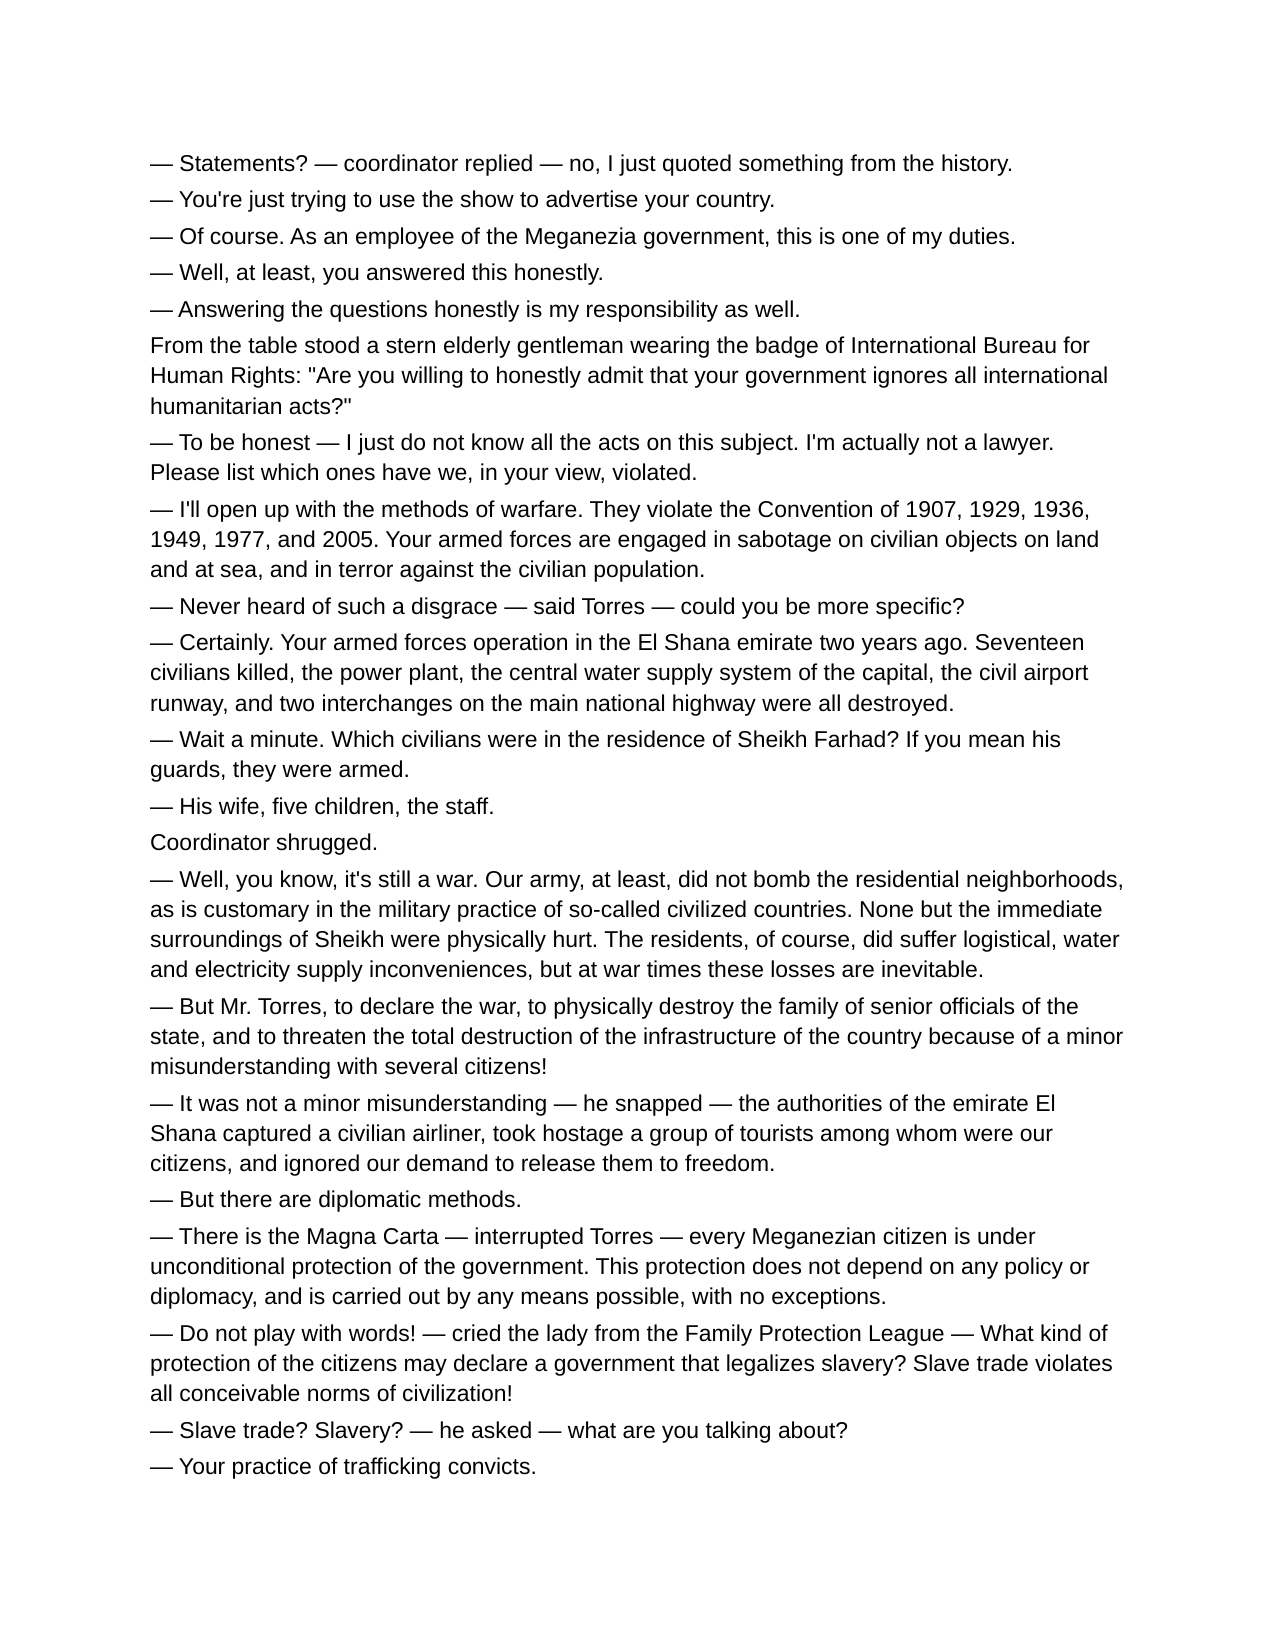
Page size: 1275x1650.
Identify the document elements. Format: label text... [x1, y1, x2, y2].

text — Well, at least, you answered this honestly. [150, 259, 1125, 286]
text — Wait a minute. Which civilians were in the residence of Sheikh Farhad? If you mean his guards, they were armed. [150, 726, 1125, 783]
text — Do not play with words! — cried the lady from the Family Protection League — What kind of protection of the citizens may declare a government that legalizes slavery? Slave trade violates all conceivable norms of civilization! [150, 1320, 1125, 1407]
text From the table stood a stern elderly gentleman wearing the badge of International Bureau for Human Rights: "Are you willing to honestly admit that your government ignores all international humanitarian acts?" [150, 332, 1125, 419]
text — Statements? — coordinator replied — no, I just quoted something from the history. [150, 150, 1125, 176]
text — But there are diplomatic methods. [150, 1186, 1125, 1213]
text — It was not a minor misunderstanding — he snapped — the authorities of the emirate El Shana captured a civilian airliner, took hostage a group of tourists among whom were our citizens, and ignored our demand to release them to freedom. [150, 1089, 1125, 1176]
text — His wife, five children, the staff. [150, 793, 1125, 819]
text — Of course. As an employee of the Meganezia government, this is one of my duties. [150, 223, 1125, 249]
text — Slave trade? Slavery? — he asked — what are you talking about? [150, 1417, 1125, 1443]
text — Answering the questions honestly is my responsibility as well. [150, 296, 1125, 322]
text — You're just trying to use the show to advertise your country. [150, 186, 1125, 213]
text — To be honest — I just do not know all the acts on this subject. I'm actually not a lawyer. Please list which ones have we, in your view, violated. [150, 429, 1125, 486]
text — Never heard of such a disgrace — said Torres — could you be more specific? [150, 593, 1125, 619]
text — Well, you know, it's still a war. Our army, at least, did not bomb the residential neighborhoods, as is customary in the military practice of so-called civilized countries. None but the immediate surroundings of Sheikh were physically hurt. The residents, of course, did suffer logistical, water and electricity supply inconveniences, but at war times these losses are inevitable. [150, 866, 1125, 983]
text — Your practice of trafficking convicts. [150, 1453, 1125, 1479]
text — I'll open up with the methods of warfare. They violate the Convention of 1907, 1929, 1936, 1949, 1977, and 2005. Your armed forces are engaged in sabotage on civilian objects on land and at sea, and in terror against the civilian population. [150, 496, 1125, 583]
text — But Mr. Torres, to declare the war, to physically destroy the family of senior officials of the state, and to threaten the total destruction of the infrastructure of the country because of a minor misunderstanding with several citizens! [150, 993, 1125, 1079]
text — There is the Magna Carta — interrupted Torres — every Meganezian citizen is under unconditional protection of the government. This protection does not depend on any policy or diplomacy, and is carried out by any means possible, with no exceptions. [150, 1223, 1125, 1310]
text Coordinator shrugged. [150, 829, 1125, 856]
text — Certainly. Your armed forces operation in the El Shana emirate two years ago. Seventeen civilians killed, the power plant, the central water supply system of the capital, the civil airport runway, and two interchanges on the main national highway were all destroyed. [150, 629, 1125, 716]
